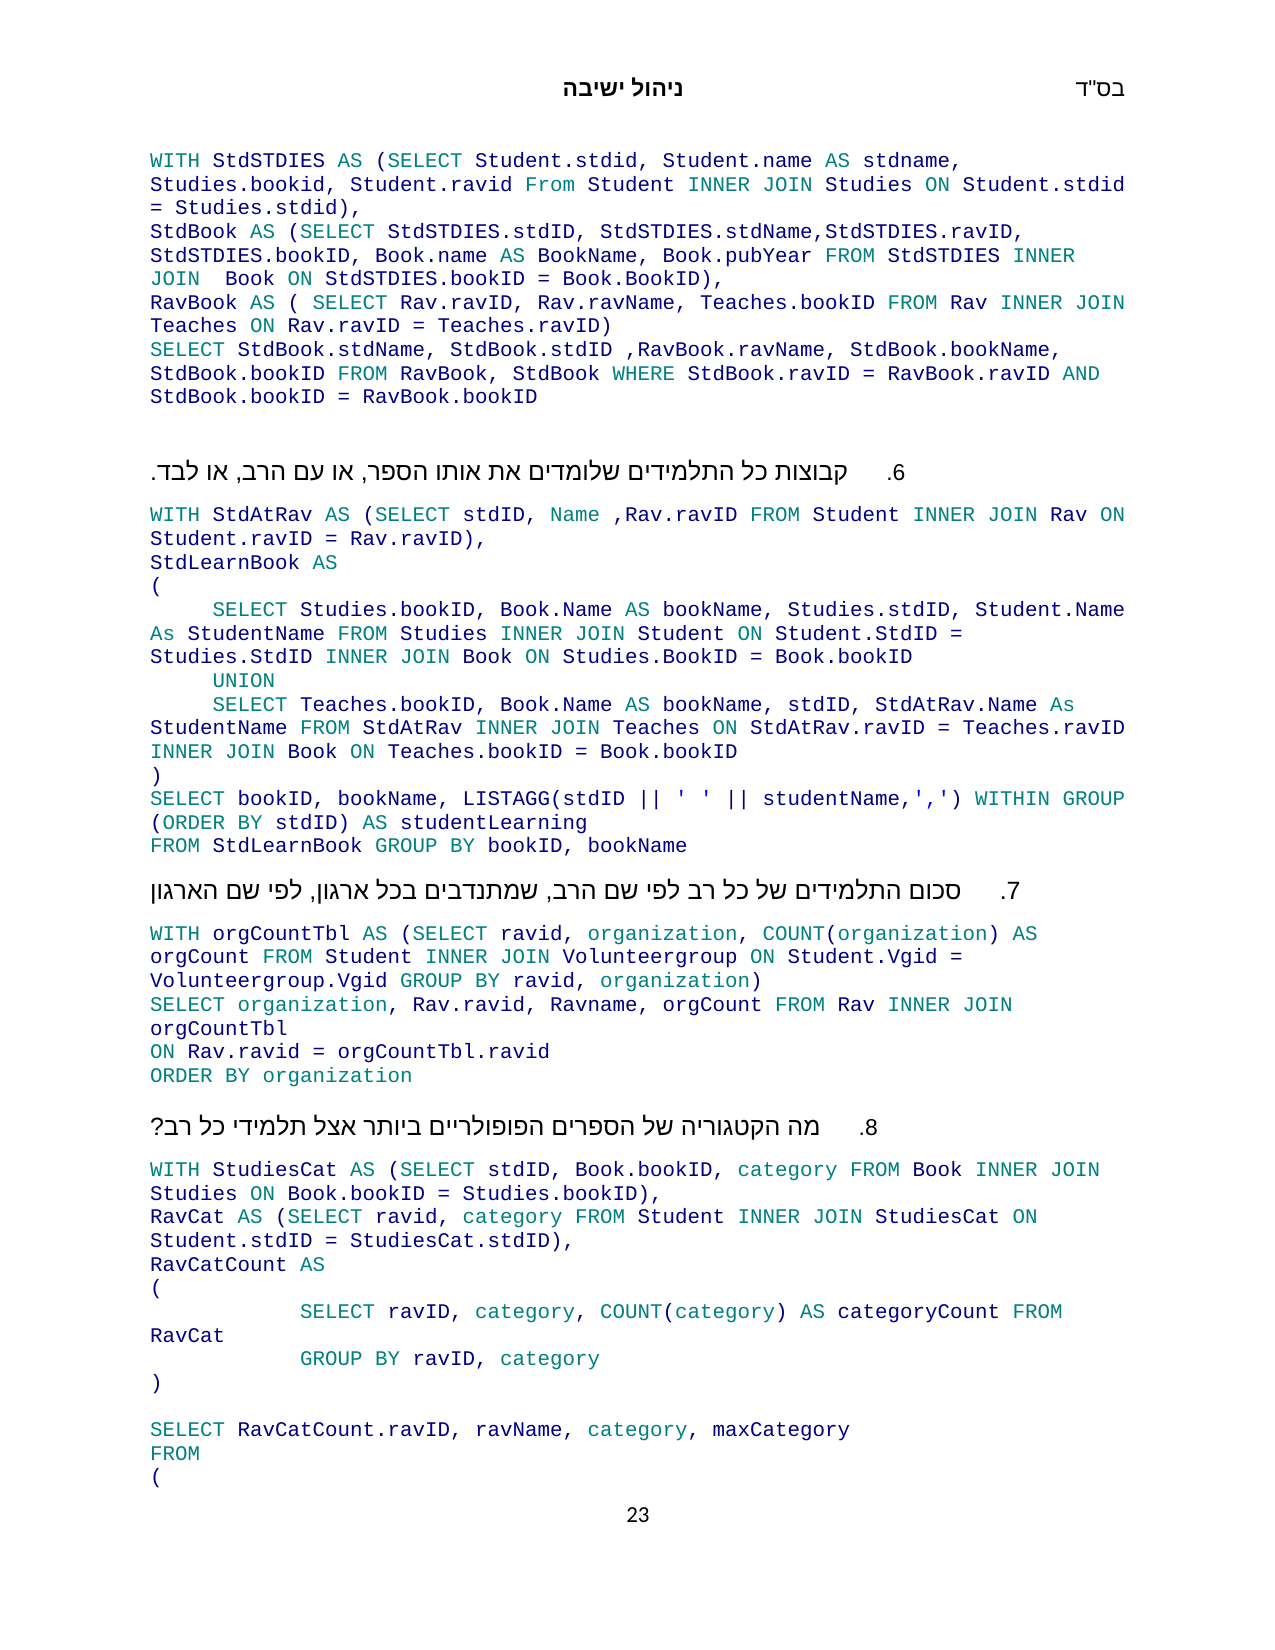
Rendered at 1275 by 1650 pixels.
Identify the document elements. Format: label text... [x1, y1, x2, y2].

list קבוצות כל התלמידים שלומדים את אותו הספר, או עם הרב, או לבד. [150, 457, 1087, 486]
text GROUP BY ravID, category [150, 1348, 1125, 1372]
text ) [150, 1372, 1125, 1396]
text FROM [150, 1443, 1125, 1467]
text WITH StdAtRav AS (SELECT stdID, Name ,Rav.ravID FROM Student INNER JOIN Rav ON Student.ravID = Rav.ravID), [150, 504, 1125, 552]
text ( [150, 1467, 1125, 1490]
text StdBook AS (SELECT StdSTDIES.stdID, StdSTDIES.stdName,StdSTDIES.ravID, StdSTDIES.bookID, Book.name AS BookName, Book.pubYear FROM StdSTDIES INNER JOIN Book ON StdSTDIES.bookID = Book.BookID), [150, 221, 1125, 292]
text ) [150, 764, 1125, 788]
text ( [150, 575, 1125, 599]
text SELECT Studies.bookID, Book.Name AS bookName, Studies.stdID, Student.Name As StudentName FROM Studies INNER JOIN Student ON Student.StdID = Studies.StdID INNER JOIN Book ON Studies.BookID = Book.bookID [150, 599, 1125, 670]
list מה הקטגוריה של הספרים הפופולריים ביותר אצל תלמידי כל רב? [150, 1112, 1087, 1141]
text RavCat AS (SELECT ravid, category FROM Student INNER JOIN StudiesCat ON Student.stdID = StudiesCat.stdID), [150, 1206, 1125, 1254]
list סכום התלמידים של כל רב לפי שם הרב, שמתנדבים בכל ארגון, לפי שם הארגון [150, 876, 1087, 904]
text SELECT StdBook.stdName, StdBook.stdID ,RavBook.ravName, StdBook.bookName, StdBook.bookID FROM RavBook, StdBook WHERE StdBook.ravID = RavBook.ravID AND StdBook.bookID = RavBook.bookID [150, 339, 1125, 410]
text RavCatCount AS [150, 1254, 1125, 1277]
text WITH orgCountTbl AS (SELECT ravid, organization, COUNT(organization) AS orgCount FROM Student INNER JOIN Volunteergroup ON Student.Vgid = Volunteergroup.Vgid GROUP BY ravid, organization) [150, 923, 1125, 994]
text WITH StdSTDIES AS (SELECT Student.stdid, Student.name AS stdname, Studies.bookid, Student.ravid From Student INNER JOIN Studies ON Student.stdid = Studies.stdid), [150, 150, 1125, 221]
text UNION [150, 670, 1125, 694]
text ( [150, 1277, 1125, 1301]
text ON Rav.ravid = orgCountTbl.ravid [150, 1041, 1125, 1065]
text SELECT organization, Rav.ravid, Ravname, orgCount FROM Rav INNER JOIN orgCountTbl [150, 994, 1125, 1041]
text SELECT ravID, category, COUNT(category) AS categoryCount FROM RavCat [150, 1301, 1125, 1348]
text SELECT bookID, bookName, LISTAGG(stdID || ' ' || studentName,',') WITHIN GROUP (ORDER BY stdID) AS studentLearning [150, 788, 1125, 836]
text StdLearnBook AS [150, 552, 1125, 575]
text WITH StudiesCat AS (SELECT stdID, Book.bookID, category FROM Book INNER JOIN Studies ON Book.bookID = Studies.bookID), [150, 1159, 1125, 1206]
text SELECT Teaches.bookID, Book.Name AS bookName, stdID, StdAtRav.Name As StudentName FROM StdAtRav INNER JOIN Teaches ON StdAtRav.ravID = Teaches.ravID INNER JOIN Book ON Teaches.bookID = Book.bookID [150, 694, 1125, 764]
text FROM StdLearnBook GROUP BY bookID, bookName [150, 836, 1125, 859]
text ORDER BY organization [150, 1065, 1125, 1088]
text RavBook AS ( SELECT Rav.ravID, Rav.ravName, Teaches.bookID FROM Rav INNER JOIN Teaches ON Rav.ravID = Teaches.ravID) [150, 292, 1125, 339]
text SELECT RavCatCount.ravID, ravName, category, maxCategory [150, 1419, 1125, 1443]
